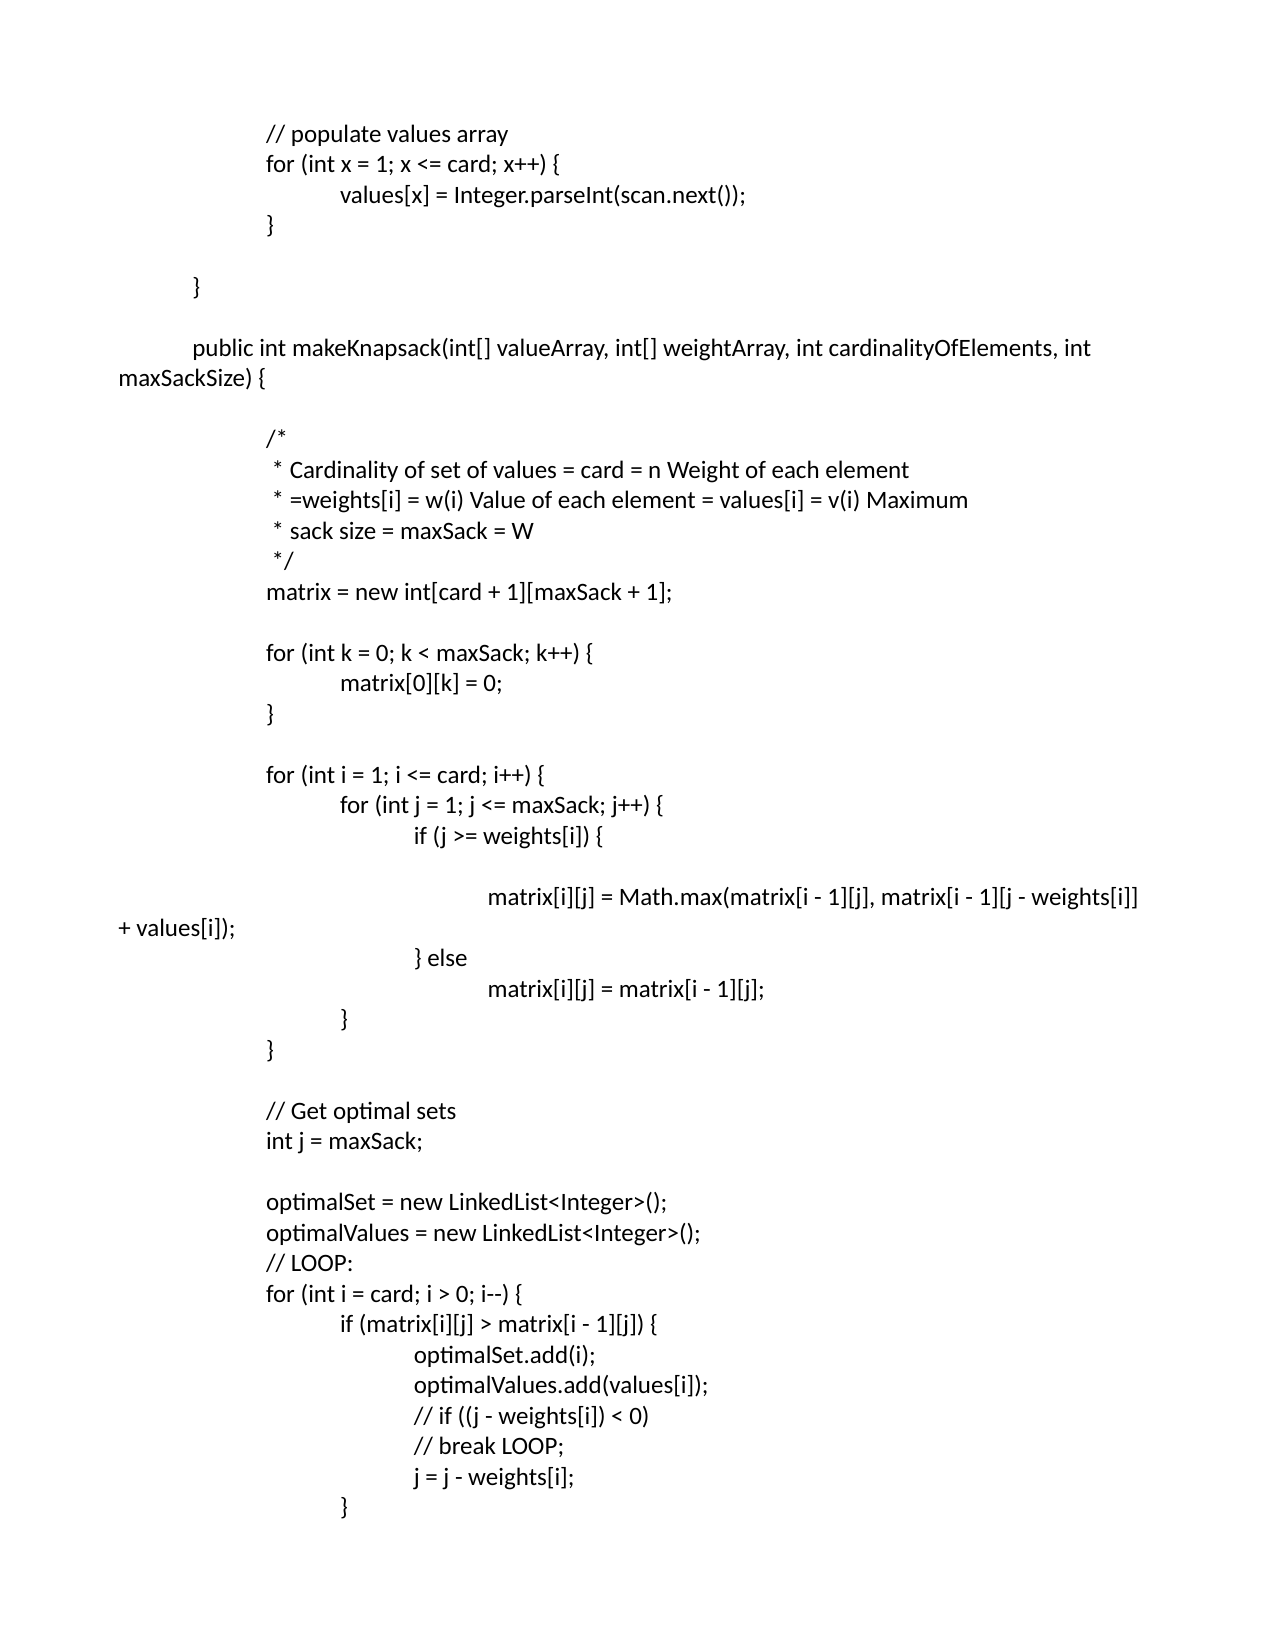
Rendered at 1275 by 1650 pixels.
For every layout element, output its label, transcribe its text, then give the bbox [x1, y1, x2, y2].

text matrix[0][k] = 0; [118, 667, 1157, 698]
text matrix[i][j] = matrix[i - 1][j]; [118, 973, 1157, 1003]
text } [118, 698, 1157, 728]
text } [118, 1492, 1157, 1522]
text int j = maxSack; [118, 1125, 1157, 1156]
text // break LOOP; [118, 1431, 1157, 1461]
text for (int k = 0; k < maxSack; k++) { [118, 637, 1157, 667]
text } else [118, 942, 1157, 973]
text matrix[i][j] = Math.max(matrix[i - 1][j], matrix[i - 1][j - weights[i]] + values[i]); [118, 881, 1157, 942]
text // if ((j - weights[i]) < 0) [118, 1400, 1157, 1431]
text * =weights[i] = w(i) Value of each element = values[i] = v(i) Maximum [118, 484, 1157, 515]
text /* [118, 423, 1157, 454]
text j = j - weights[i]; [118, 1461, 1157, 1492]
text if (j >= weights[i]) { [118, 820, 1157, 851]
text * sack size = maxSack = W [118, 515, 1157, 545]
text optimalSet = new LinkedList<Integer>(); [118, 1186, 1157, 1217]
text * Cardinality of set of values = card = n Weight of each element [118, 454, 1157, 484]
text // LOOP: [118, 1247, 1157, 1278]
text for (int x = 1; x <= card; x++) { [118, 149, 1157, 179]
text // Get optimal sets [118, 1095, 1157, 1125]
text // populate values array [118, 118, 1157, 149]
text public int makeKnapsack(int[] valueArray, int[] weightArray, int cardinalityOfElements, int maxSackSize) { [118, 332, 1157, 393]
text matrix = new int[card + 1][maxSack + 1]; [118, 576, 1157, 606]
text */ [118, 545, 1157, 576]
text } [118, 1034, 1157, 1064]
text optimalValues = new LinkedList<Integer>(); [118, 1217, 1157, 1247]
text optimalValues.add(values[i]); [118, 1369, 1157, 1400]
text } [118, 271, 1157, 301]
text optimalSet.add(i); [118, 1339, 1157, 1369]
text } [118, 1003, 1157, 1034]
text values[x] = Integer.parseInt(scan.next()); [118, 179, 1157, 210]
text for (int i = card; i > 0; i--) { [118, 1278, 1157, 1308]
text if (matrix[i][j] > matrix[i - 1][j]) { [118, 1308, 1157, 1339]
text for (int j = 1; j <= maxSack; j++) { [118, 789, 1157, 820]
text for (int i = 1; i <= card; i++) { [118, 759, 1157, 789]
text } [118, 210, 1157, 240]
